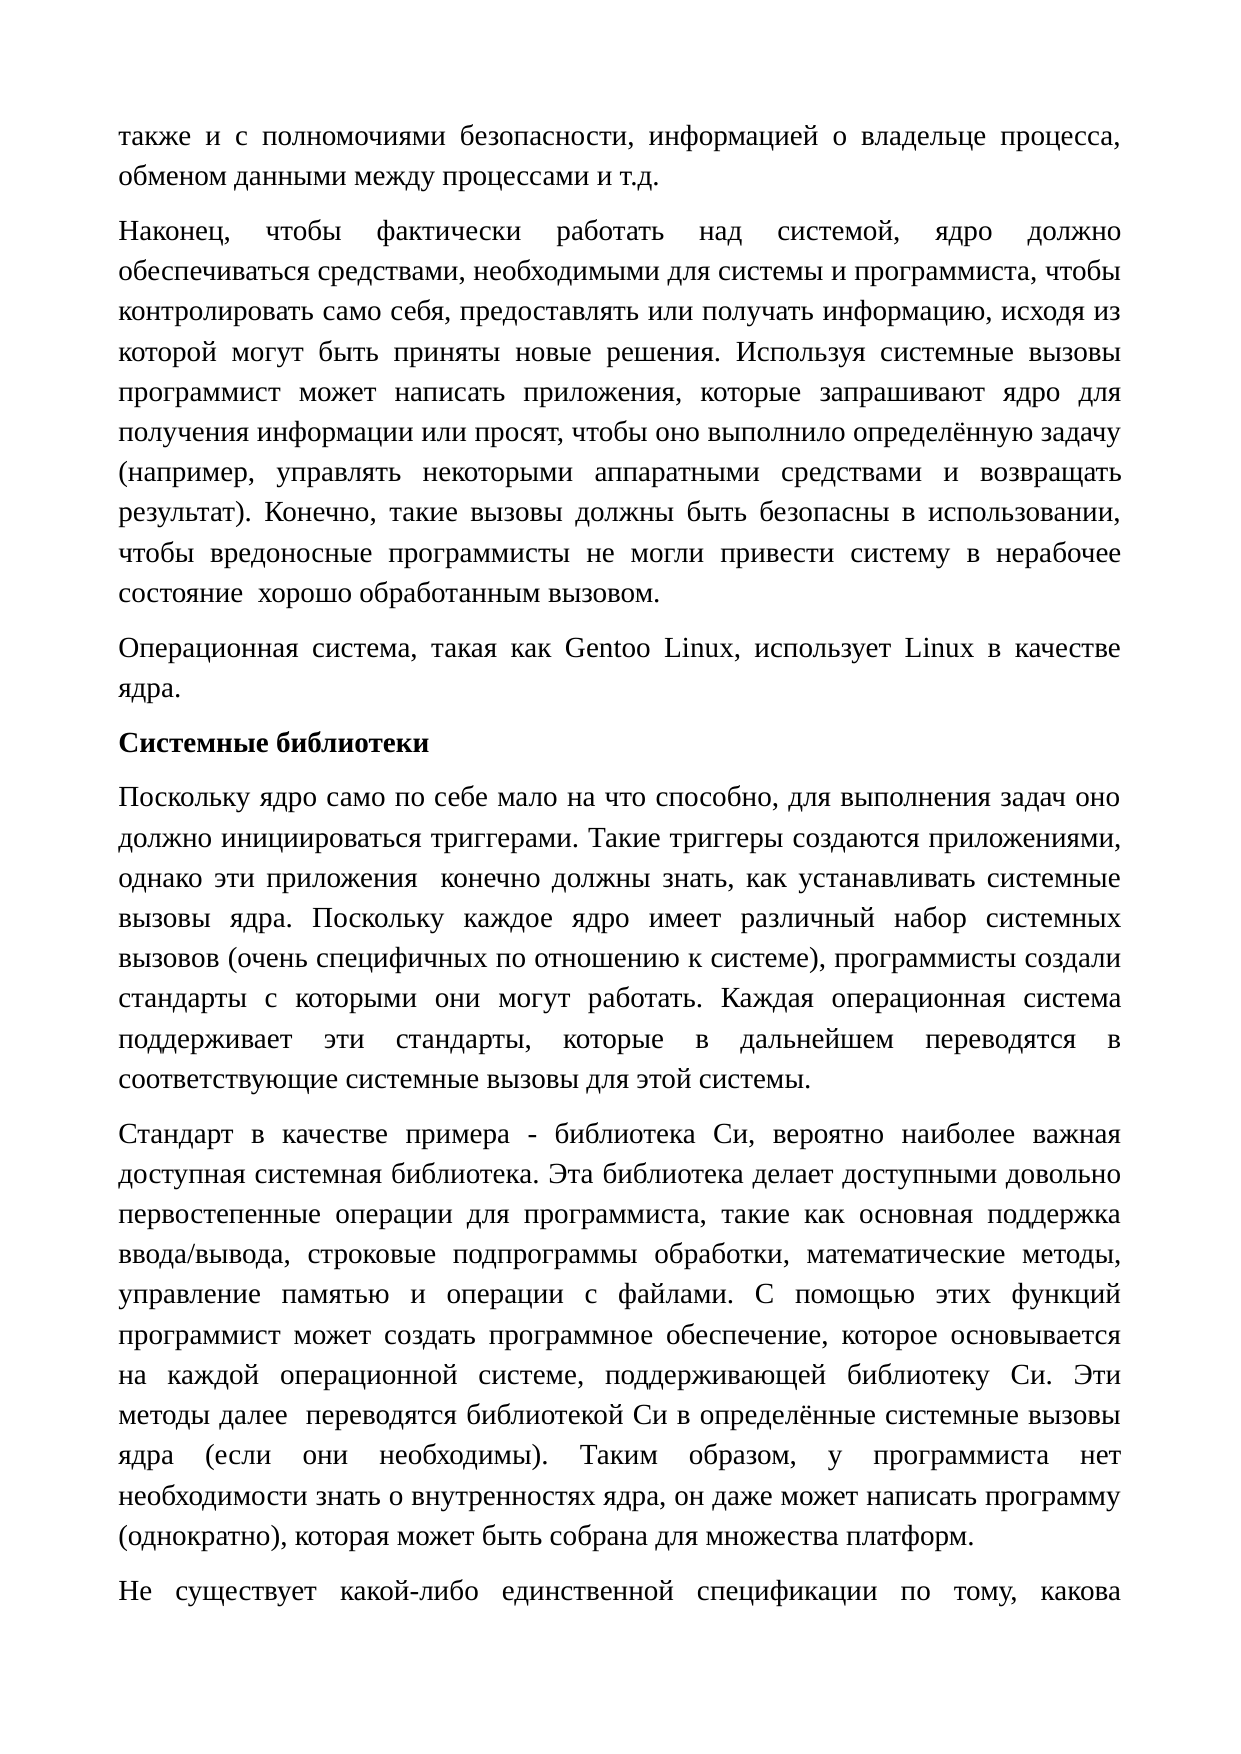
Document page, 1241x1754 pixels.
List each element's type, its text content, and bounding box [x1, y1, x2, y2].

text Стандарт в качестве примера - библиотека Cи, вероятно наиболее важная доступная системная библиотека. Эта библиотека делает доступными довольно первостепенные операции для программиста, такие как основная поддержка ввода/вывода, строковые подпрограммы обработки, математические методы, управление памятью и операции с файлами. С помощью этих функций программист может создать программное обеспечение, которое основывается на каждой операционной системе, поддерживающей библиотеку Cи. Эти методы далее переводятся библиотекой Cи в определённые системные вызовы ядра (если они необходимы). Таким образом, у программиста нет необходимости знать о внутренностях ядра, он даже может написать программу (однократно), которая может быть собрана для множества платформ. [118, 1116, 1122, 1551]
text также и с полномочиями безопасности, информацией о владельце процесса, обменом данными между процессами и т.д. [118, 118, 1122, 192]
text Наконец, чтобы фактически работать над системой, ядро должно обеспечиваться средствами, необходимыми для системы и программиста, чтобы контролировать само себя, предоставлять или получать информацию, исходя из которой могут быть приняты новые решения. Используя системные вызовы программист может написать приложения, которые запрашивают ядро для получения информации или просят, чтобы оно выполнило определённую задачу (например, управлять некоторыми аппаратными средствами и возвращать результат). Конечно, такие вызовы должны быть безопасны в использовании, чтобы вредоносные программисты не могли привести систему в нерабочее состояние хорошо обработанным вызовом. [118, 213, 1122, 608]
text Не существует какой-либо единственной спецификации по тому, какова [118, 1573, 1122, 1606]
text Поскольку ядро само по себе мало на что способно, для выполнения задач оно должно инициироваться триггерами. Такие триггеры создаются приложениями, однако эти приложения конечно должны знать, как устанавливать системные вызовы ядра. Поскольку каждое ядро имеет различный набор системных вызовов (очень специфичных по отношению к системе), программисты создали стандарты с которыми они могут работать. Каждая операционная система поддерживает эти стандарты, которые в дальнейшем переводятся в соответствующие системные вызовы для этой системы. [118, 779, 1122, 1094]
text Операционная система, такая как Gentoo Linux, использует Linux в качестве ядра. [118, 630, 1122, 703]
text Системные библиотеки [118, 725, 1122, 758]
